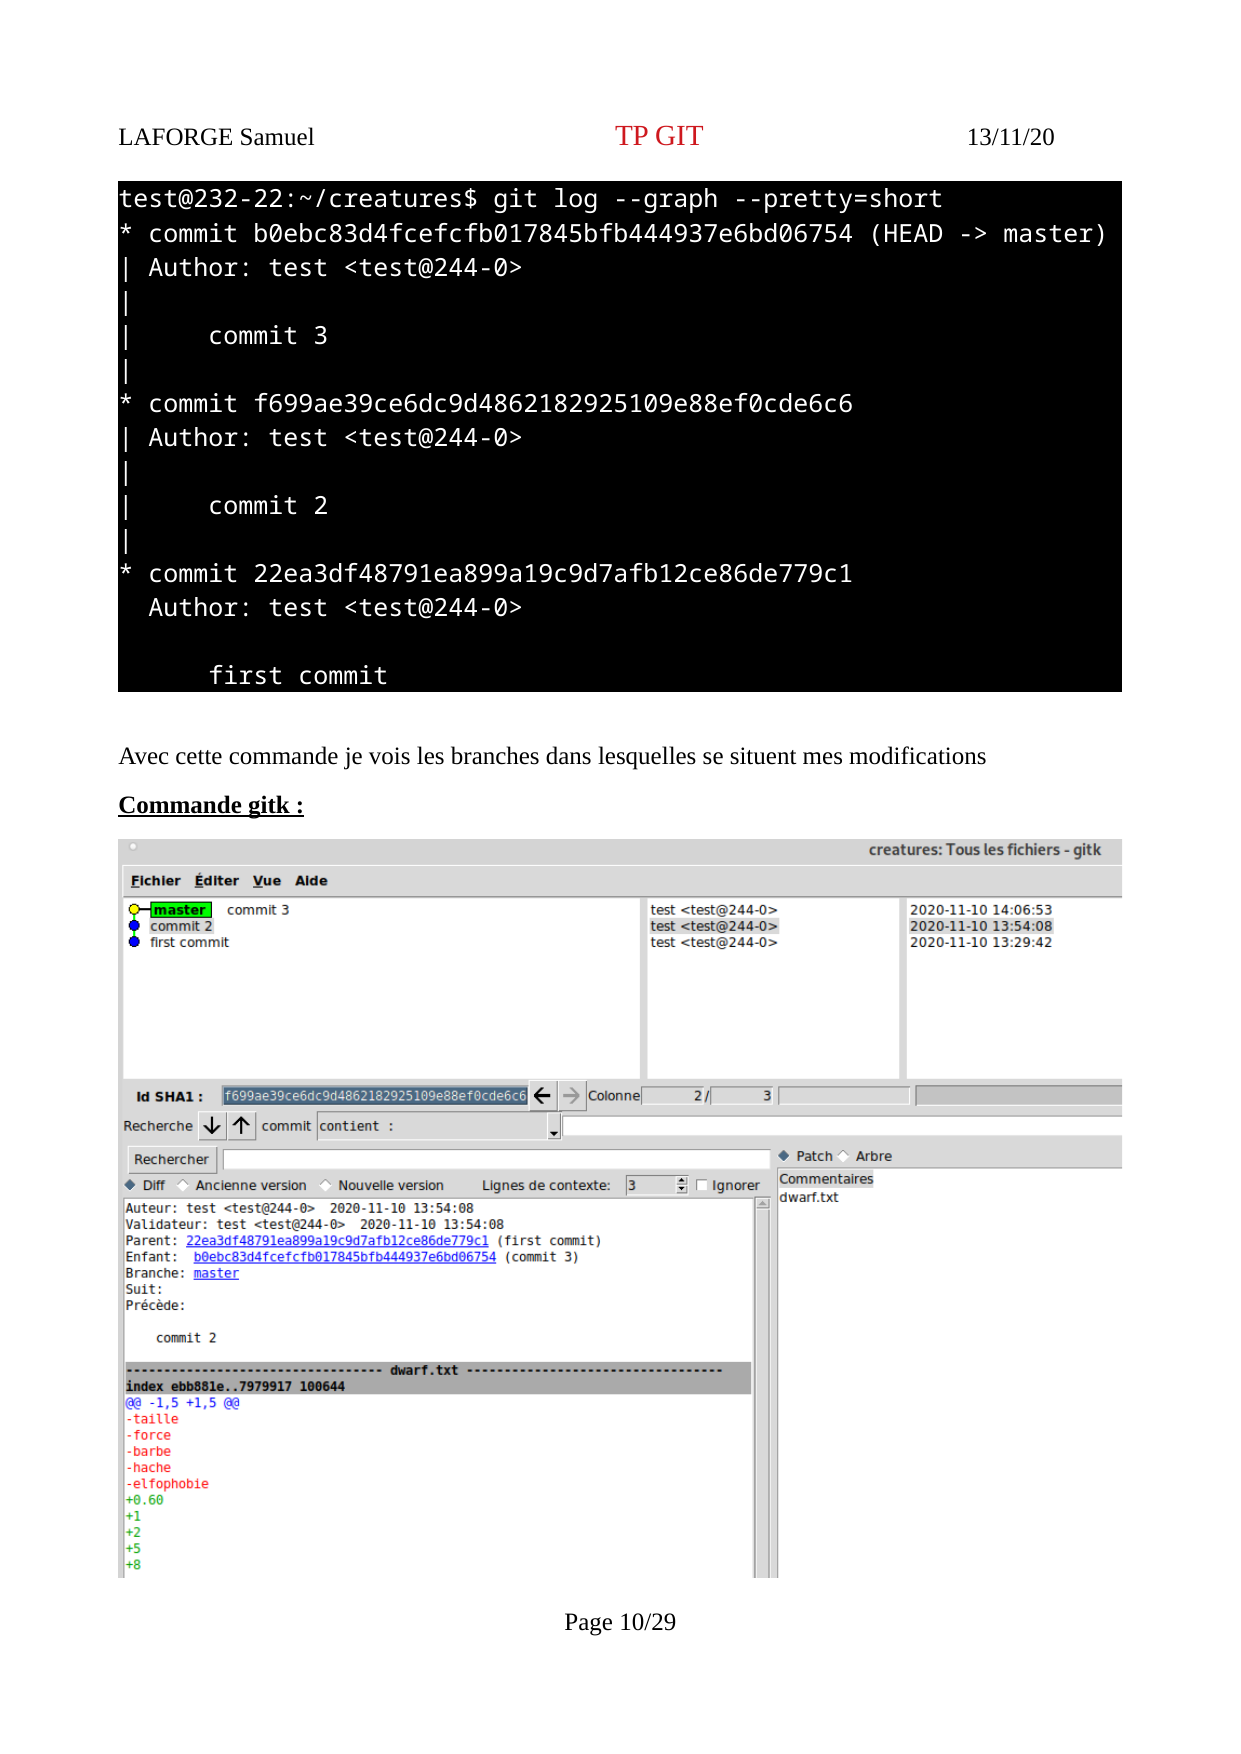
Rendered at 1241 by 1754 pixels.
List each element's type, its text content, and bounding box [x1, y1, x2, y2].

text Avec cette commande je vois les branches dans lesquelles se situent mes modifications [118, 741, 1122, 770]
text | [118, 522, 1122, 556]
text * commit b0ebc83d4fcefcfb017845bfb444937e6bd06754 (HEAD -> master) [118, 215, 1122, 249]
text | [118, 454, 1122, 488]
text | commit 2 [118, 488, 1122, 522]
text * commit f699ae39ce6dc9d4862182925109e88ef0cde6c6 [118, 386, 1122, 419]
text | commit 3 [118, 317, 1122, 351]
text | Author: test <test@244-0> [118, 419, 1122, 454]
text test@232-22:~/creatures$ git log --graph --pretty=short [118, 181, 1122, 215]
picture [118, 839, 1123, 1578]
text Author: test <test@244-0> [118, 590, 1122, 624]
text * commit 22ea3df48791ea899a19c9d7afb12ce86de779c1 [118, 556, 1122, 590]
text | Author: test <test@244-0> [118, 249, 1122, 283]
text | [118, 283, 1122, 317]
text Commande gitk : [118, 790, 1122, 819]
text first commit [118, 658, 1122, 692]
text | [118, 351, 1122, 386]
